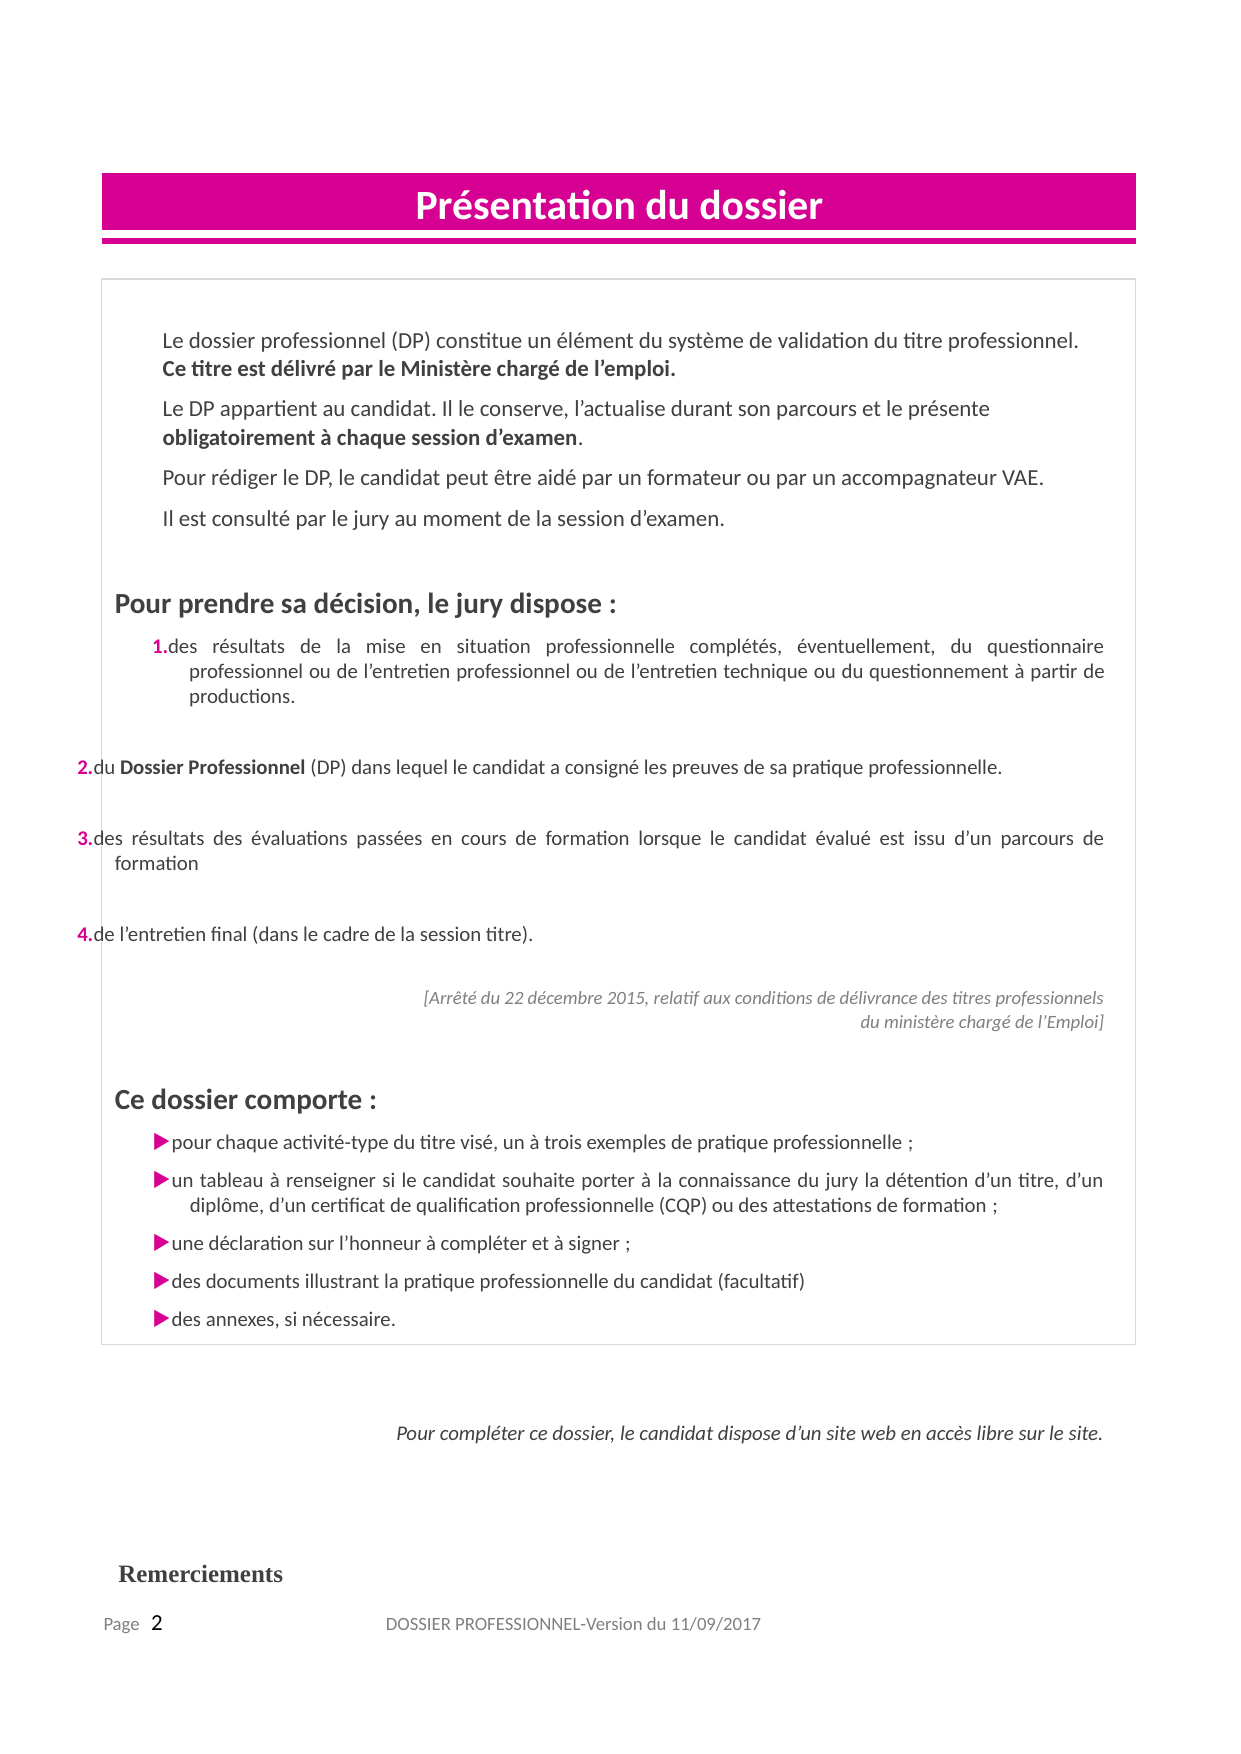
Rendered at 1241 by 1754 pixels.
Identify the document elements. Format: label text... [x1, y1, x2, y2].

table_cell Le dossier professionnel (DP) constitue un élément du système de validation du titre professionnel. Ce titre est délivré par le Ministère chargé de l’emploi. Le DP appartient au candidat. Il le conserve, l’actualise durant son parcours et le présente obligatoirement à chaque session d’examen. Pour rédiger le DP, le candidat peut être aidé par un formateur ou par un accompagnateur VAE. Il est consulté par le jury au moment de la session d’examen. Pour prendre sa décision, le jury dispose : des résultats de la mise en situation professionnelle complétés, éventuellement, du questionnaire professionnel ou de l’entretien professionnel ou de l’entretien technique ou du questionnement à partir de productions. du Dossier Professionnel (DP) dans lequel le candidat a consigné les preuves de sa pratique professionnelle. des résultats des évaluations passées en cours de formation lorsque le candidat évalué est issu d’un parcours de formation de l’entretien final (dans le cadre de la session titre). [Arrêté du 22 décembre 2015, relatif aux conditions de délivrance des titres professionnels du ministère chargé de l’Emploi] Ce dossier comporte : pour chaque activité-type du titre visé, un à trois exemples de pratique professionnelle ; un tableau à renseigner si le candidat souhaite porter à la connaissance du jury la détention d’un titre, d’un diplôme, d’un certificat de qualification professionnelle (CQP) ou des attestations de formation ; une déclaration sur l’honneur à compléter et à signer ; des documents illustrant la pratique professionnelle du candidat (facultatif) des annexes, si nécessaire. [102, 280, 1135, 1344]
table_cell [102, 230, 1136, 238]
table_header Présentation du dossier [102, 173, 1136, 230]
table_cell Pour compléter ce dossier, le candidat dispose d’un site web en accès libre sur le site. [102, 1345, 1136, 1445]
text Remerciements [118, 1559, 1122, 1588]
table_cell [102, 244, 1136, 277]
